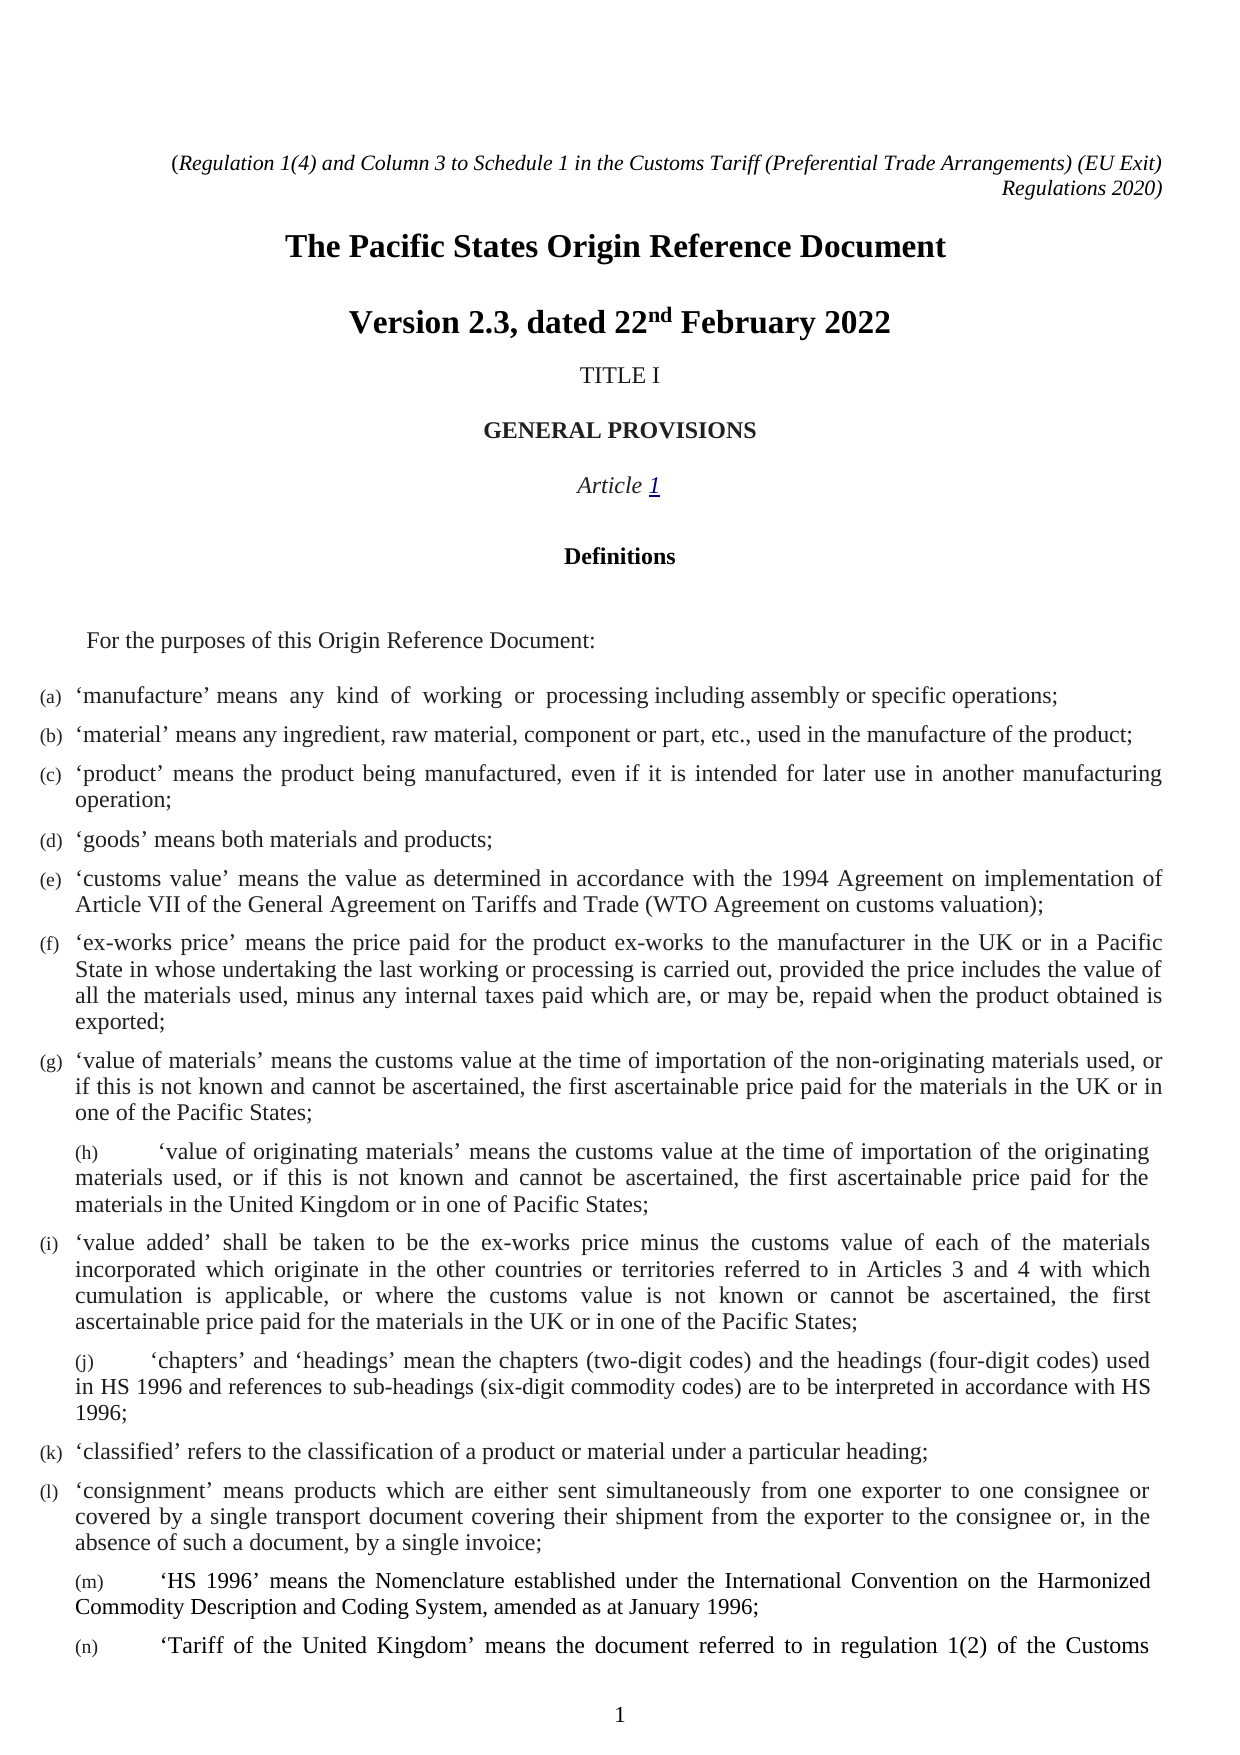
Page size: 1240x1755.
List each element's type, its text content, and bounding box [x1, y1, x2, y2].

list ‘goods’ means both materials and products; [39, 825, 1164, 853]
text Definitions [75, 542, 1164, 570]
list ‘customs value’ means the value as determined in accordance with the 1994 Agreement on implementation of Article VII of the General Agreement on Tariffs and Trade (WTO Agreement on customs valuation); [39, 865, 1164, 917]
list ‘value added’ shall be taken to be the ex-works price minus the customs value of each of the materials incorporated which originate in the other countries or territories referred to in Articles 3 and 4 with which cumulation is applicable, or where the customs value is not known or cannot be ascertained, the first ascertainable price paid for the materials in the UK or in one of the Pacific States; [39, 1230, 1152, 1335]
text TITLE I [75, 361, 1164, 389]
list ‘product’ means the product being manufactured, even if it is intended for later use in another manufacturing operation; [39, 760, 1164, 812]
text The Pacific States Origin Reference Document [75, 226, 1164, 264]
text Version 2.3, dated 22nd February 2022 [75, 302, 1164, 341]
list ‘Tariff of the United Kingdom’ means the document referred to in regulation 1(2) of the Customs [75, 1632, 1152, 1658]
list ‘classified’ refers to the classification of a product or material under a particular heading; [39, 1438, 1152, 1464]
text Article 1 [75, 472, 1164, 499]
list ‘ex-works price’ means the price paid for the product ex-works to the manufacturer in the UK or in a Pacific State in whose undertaking the last working or processing is carried out, provided the price includes the value of all the materials used, minus any internal taxes paid which are, or may be, repaid when the product obtained is exported; [39, 930, 1164, 1035]
list ‘chapters’ and ‘headings’ mean the chapters (two-digit codes) and the headings (four-digit codes) used in HS 1996 and references to sub-headings (six-digit commodity codes) are to be interpreted in accordance with HS 1996; [75, 1347, 1153, 1426]
list ‘material’ means any ingredient, raw material, component or part, etc., used in the manufacture of the product; [39, 721, 1164, 747]
text (Regulation 1(4) and Column 3 to Schedule 1 in the Customs Tariff (Preferential Trade Arrangements) (EU Exit) Regulations 2020) [75, 150, 1164, 201]
list ‘value of originating materials’ means the customs value at the time of importation of the originating materials used, or if this is not known and cannot be ascertained, the first ascertainable price paid for the materials in the United Kingdom or in one of Pacific States; [75, 1139, 1152, 1217]
list ‘value of materials’ means the customs value at the time of importation of the non-originating materials used, or if this is not known and cannot be ascertained, the first ascertainable price paid for the materials in the UK or in one of the Pacific States; [39, 1047, 1164, 1126]
list ‘manufacture’ means any kind of working or processing including assembly or specific operations; [39, 681, 1164, 709]
text GENERAL PROVISIONS [75, 416, 1164, 444]
list ‘HS 1996’ means the Nomenclature established under the International Convention on the Harmonized Commodity Description and Coding System, amended as at January 1996; [75, 1568, 1152, 1620]
text For the purposes of this Origin Reference Document: [86, 626, 1164, 653]
list ‘consignment’ means products which are either sent simultaneously from one exporter to one consignee or covered by a single transport document covering their shipment from the exporter to the consignee or, in the absence of such a document, by a single invoice; [39, 1477, 1152, 1556]
